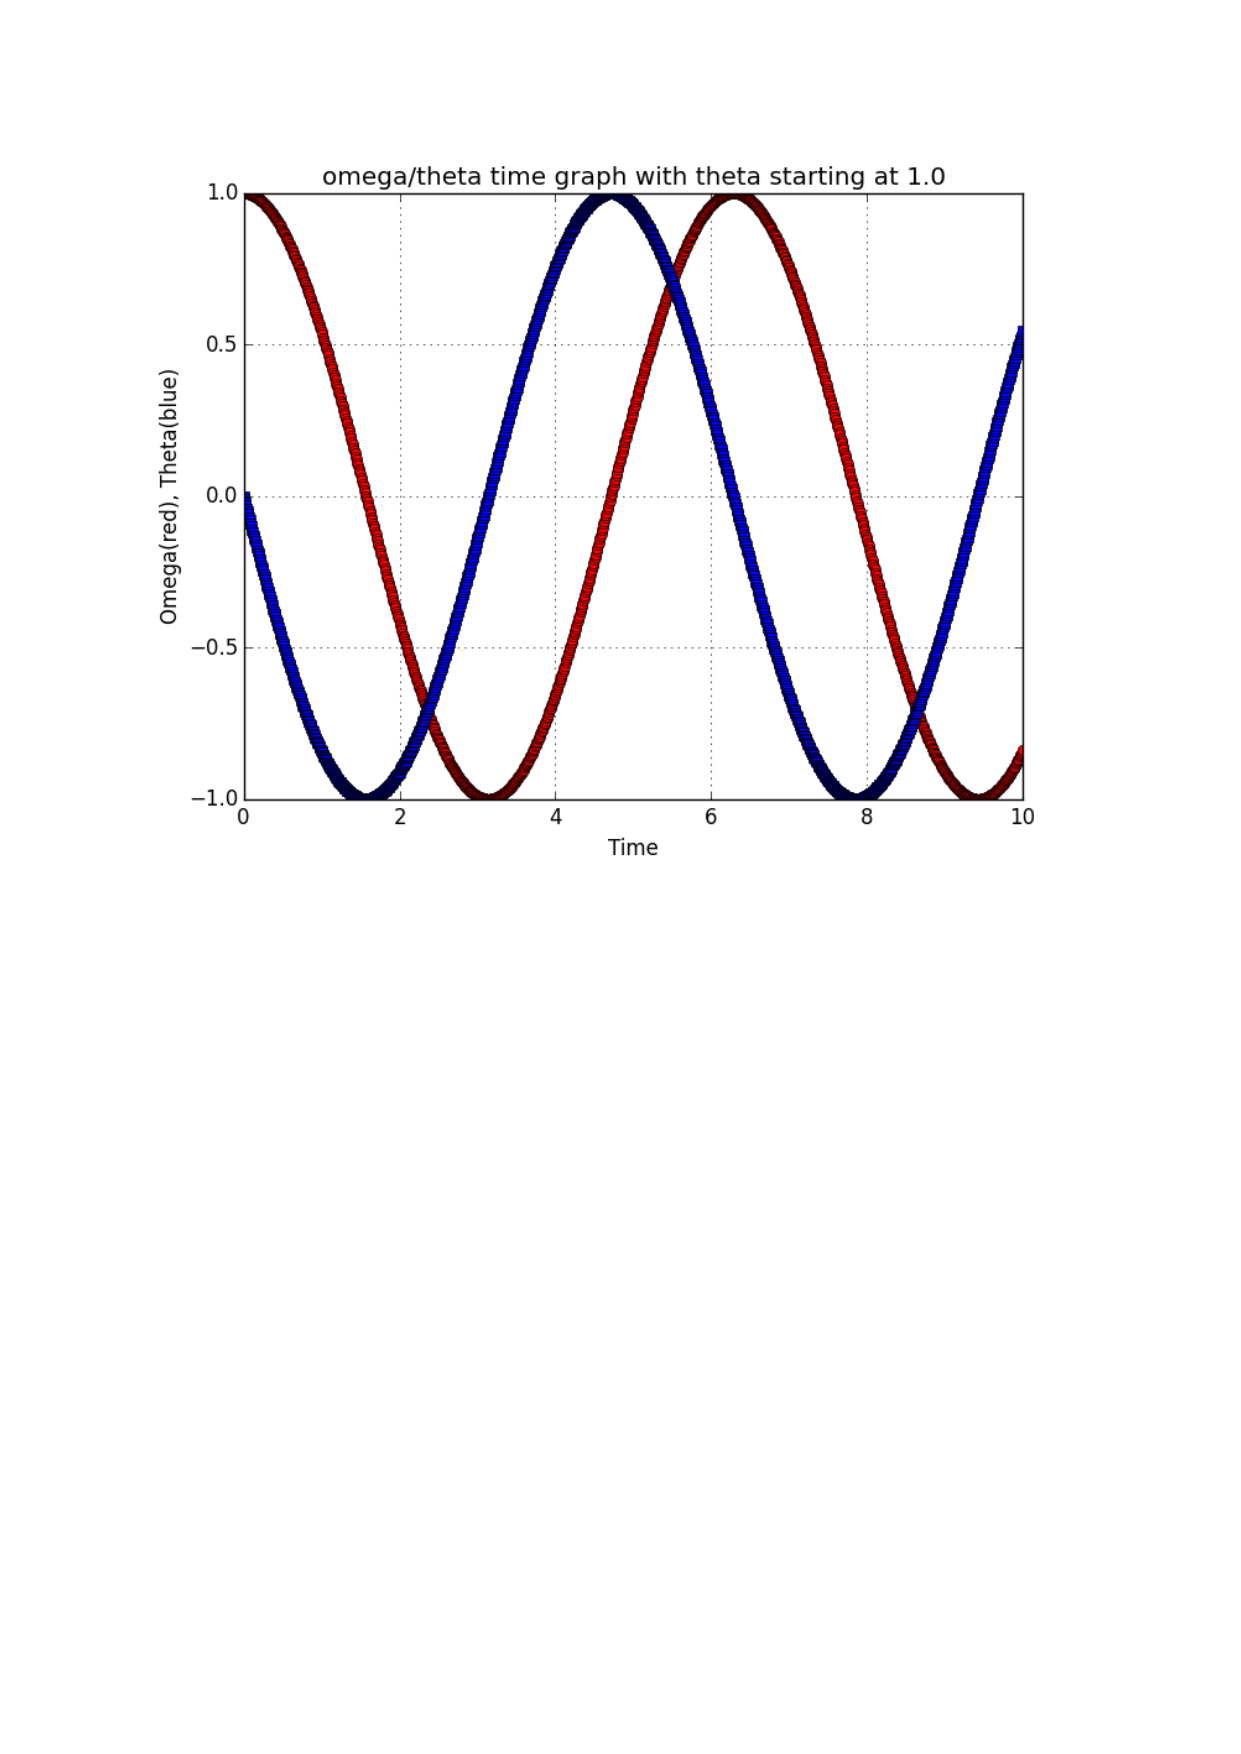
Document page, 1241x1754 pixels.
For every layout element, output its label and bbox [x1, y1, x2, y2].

picture [118, 118, 1123, 875]
